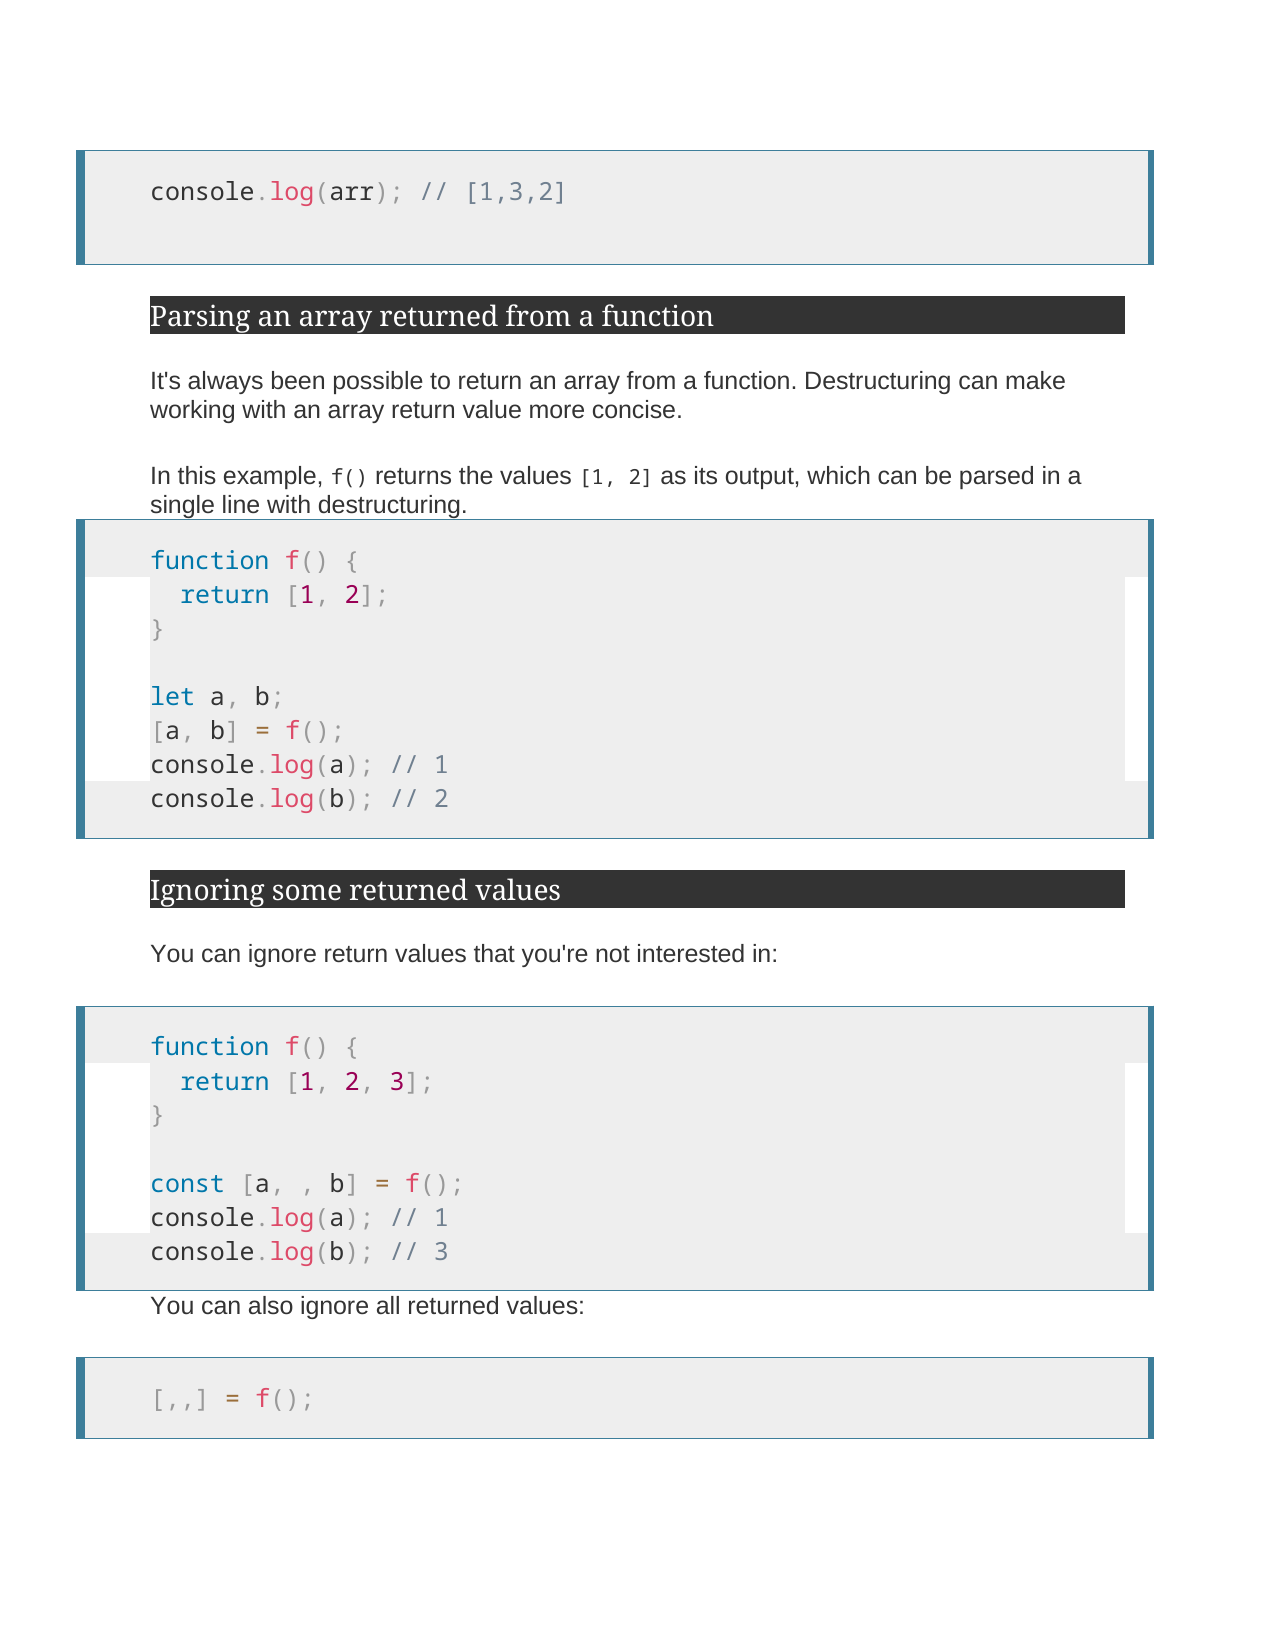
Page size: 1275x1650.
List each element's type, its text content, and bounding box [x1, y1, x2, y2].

text console.log(arr); // [1,3,2] [85, 151, 1148, 184]
text console.log(a); // 1 [150, 747, 1125, 758]
text return [1, 2, 3]; [150, 1063, 1125, 1097]
text } [150, 1097, 1125, 1131]
text function f() { [85, 520, 1148, 577]
text const [a, , b] = f(); [150, 1165, 1125, 1199]
text You can ignore return values that you're not interested in: [150, 939, 1125, 968]
text } [150, 611, 1125, 645]
text console.log(b); // 2 [85, 758, 1148, 838]
text You can also ignore all returned values: [150, 1291, 1125, 1320]
text return [1, 2]; [150, 577, 1125, 611]
text It's always been possible to return an array from a function. Destructuring can make working with an array return value more concise. [150, 366, 1125, 423]
text console.log(a); // 1 [150, 1199, 1125, 1210]
text In this example, f() returns the values [1, 2] as its output, which can be parsed in a single line with destructuring. [150, 461, 1125, 519]
text console.log(b); // 3 [85, 1210, 1148, 1290]
text let a, b; [150, 679, 1125, 713]
subtitle Parsing an array returned from a function [150, 296, 1125, 334]
subtitle Ignoring some returned values [150, 870, 1125, 908]
text [,,] = f(); [85, 1358, 1148, 1438]
text [a, b] = f(); [150, 713, 1125, 747]
text function f() { [85, 1007, 1148, 1063]
